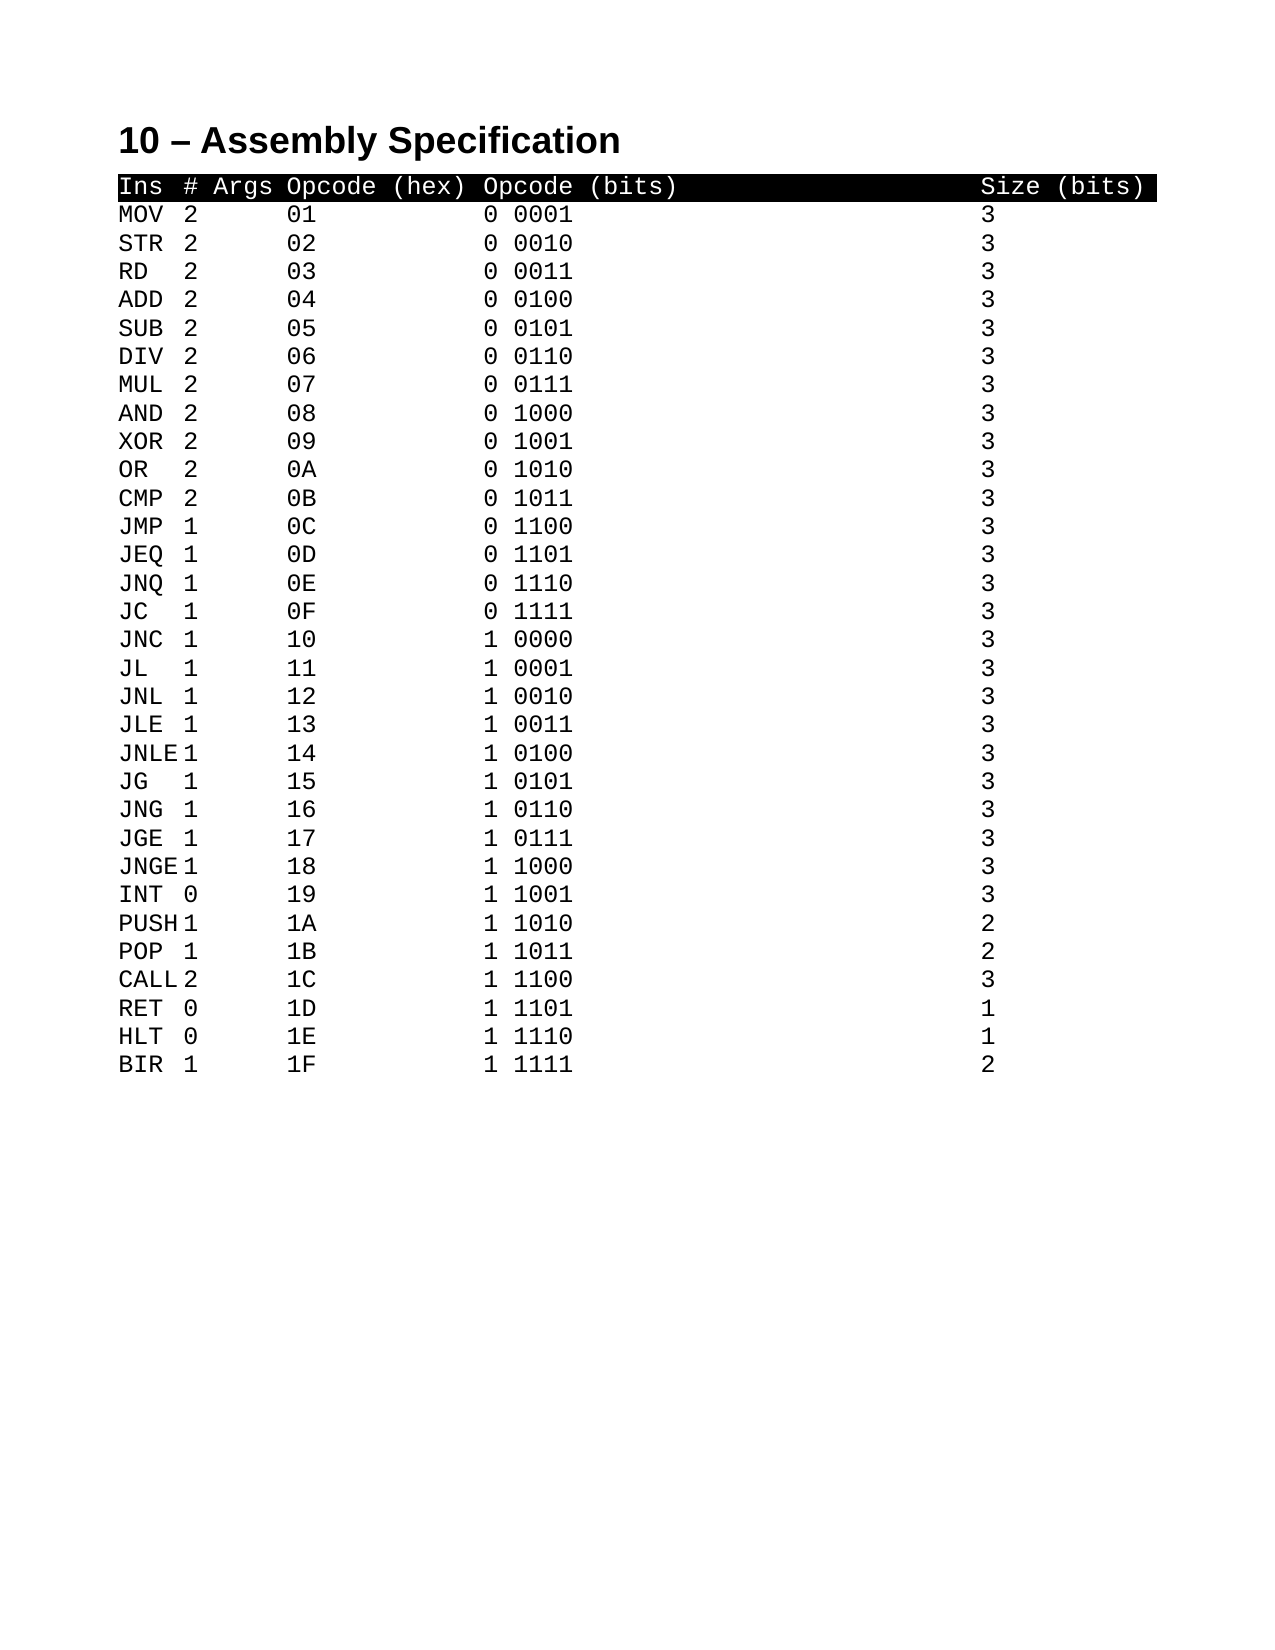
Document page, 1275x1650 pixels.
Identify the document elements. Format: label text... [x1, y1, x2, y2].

table_cell 2 [183, 344, 286, 372]
table_cell 3 [980, 740, 1157, 769]
table_cell BIR [118, 1052, 183, 1080]
table_cell 3 [980, 429, 1157, 457]
table_cell JC [118, 599, 183, 627]
table_cell RET [118, 995, 183, 1024]
table_cell 1 1011 [483, 939, 980, 967]
table_cell 1 1000 [483, 854, 980, 882]
table_cell 09 [286, 429, 483, 457]
table_cell 0 0110 [483, 344, 980, 372]
table_cell 3 [980, 514, 1157, 542]
table_cell 1 0011 [483, 712, 980, 740]
table_cell 0 0101 [483, 315, 980, 344]
table_cell 1 [980, 1024, 1157, 1052]
table_cell 18 [286, 854, 483, 882]
table_cell POP [118, 939, 183, 967]
table_cell 1 [183, 684, 286, 712]
table_cell 02 [286, 230, 483, 259]
table_cell 05 [286, 315, 483, 344]
table_cell 0F [286, 599, 483, 627]
table_cell 3 [980, 825, 1157, 854]
table_cell 0 [183, 882, 286, 910]
table_cell MOV [118, 202, 183, 230]
table_cell PUSH [118, 910, 183, 939]
table_cell 1 [183, 1052, 286, 1080]
table_cell SUB [118, 315, 183, 344]
table_cell STR [118, 230, 183, 259]
table_cell JGE [118, 825, 183, 854]
table_cell 04 [286, 287, 483, 315]
table_cell 0 1111 [483, 599, 980, 627]
table_cell 2 [980, 939, 1157, 967]
table_cell 01 [286, 202, 483, 230]
table_cell 3 [980, 627, 1157, 655]
table_cell 0 0010 [483, 230, 980, 259]
table_cell 1 0101 [483, 769, 980, 797]
table_cell 2 [980, 910, 1157, 939]
table_cell JL [118, 655, 183, 684]
table_cell DIV [118, 344, 183, 372]
table_cell 2 [183, 287, 286, 315]
table_cell 3 [980, 797, 1157, 825]
table_cell 1 0010 [483, 684, 980, 712]
table_cell ADD [118, 287, 183, 315]
table_cell 1 [183, 769, 286, 797]
table_cell 2 [183, 372, 286, 400]
table_cell 2 [183, 202, 286, 230]
table_cell 3 [980, 769, 1157, 797]
table_cell 1A [286, 910, 483, 939]
table_cell 0E [286, 570, 483, 599]
table_cell 15 [286, 769, 483, 797]
table_cell 13 [286, 712, 483, 740]
table_cell 0 1101 [483, 542, 980, 570]
table_cell HLT [118, 1024, 183, 1052]
table_cell 1F [286, 1052, 483, 1080]
table_cell 07 [286, 372, 483, 400]
table_cell 1 [183, 542, 286, 570]
table_cell 1 0110 [483, 797, 980, 825]
table_cell 3 [980, 202, 1157, 230]
table_cell 1 [183, 825, 286, 854]
table_cell 2 [183, 230, 286, 259]
table_header Ins [118, 174, 183, 202]
table_header Opcode (hex) [286, 174, 483, 202]
table_cell RD [118, 259, 183, 287]
table_cell 0 0100 [483, 287, 980, 315]
table_cell 3 [980, 344, 1157, 372]
table_cell 3 [980, 400, 1157, 429]
table_header Size (bits) [980, 174, 1157, 202]
table_cell 14 [286, 740, 483, 769]
table_cell 1 1101 [483, 995, 980, 1024]
table_cell JNGE [118, 854, 183, 882]
table_cell 3 [980, 485, 1157, 514]
table_cell 2 [183, 485, 286, 514]
subtitle 10 – Assembly Specification [118, 118, 1157, 161]
table_cell 1 0100 [483, 740, 980, 769]
table_cell 1 0111 [483, 825, 980, 854]
table_cell 0 1010 [483, 457, 980, 485]
table_cell JMP [118, 514, 183, 542]
table_cell 0 [183, 995, 286, 1024]
table_cell JEQ [118, 542, 183, 570]
table_cell 3 [980, 570, 1157, 599]
table_cell CALL [118, 967, 183, 995]
table_cell 3 [980, 712, 1157, 740]
table_cell 1 1110 [483, 1024, 980, 1052]
table_cell 17 [286, 825, 483, 854]
table_cell XOR [118, 429, 183, 457]
table_cell 1B [286, 939, 483, 967]
table_cell 1 [183, 514, 286, 542]
table_cell 3 [980, 457, 1157, 485]
table_cell 16 [286, 797, 483, 825]
table_cell 3 [980, 372, 1157, 400]
table_cell 06 [286, 344, 483, 372]
table_cell INT [118, 882, 183, 910]
table_header Opcode (bits) [483, 174, 980, 202]
table_cell 1 1100 [483, 967, 980, 995]
table_cell 3 [980, 259, 1157, 287]
table_cell 10 [286, 627, 483, 655]
table_cell 0 1100 [483, 514, 980, 542]
table_cell 2 [980, 1052, 1157, 1080]
table_cell 3 [980, 287, 1157, 315]
table_cell 1C [286, 967, 483, 995]
table_cell 0 1110 [483, 570, 980, 599]
table_cell 2 [183, 967, 286, 995]
table_cell 3 [980, 599, 1157, 627]
table_cell JNL [118, 684, 183, 712]
table_cell JG [118, 769, 183, 797]
table_cell 2 [183, 400, 286, 429]
table_cell 3 [980, 967, 1157, 995]
table_cell 0 1011 [483, 485, 980, 514]
table_cell 0 1000 [483, 400, 980, 429]
table_cell 1 [183, 740, 286, 769]
table_cell 0D [286, 542, 483, 570]
table_cell 1 [183, 854, 286, 882]
table_header # Args [183, 174, 286, 202]
table_cell 3 [980, 854, 1157, 882]
table_cell JNG [118, 797, 183, 825]
table_cell 1 [183, 599, 286, 627]
table_cell 3 [980, 542, 1157, 570]
table_cell 19 [286, 882, 483, 910]
table_cell 1 0001 [483, 655, 980, 684]
table_cell 1 [183, 910, 286, 939]
table_cell 3 [980, 230, 1157, 259]
table_cell 2 [183, 457, 286, 485]
table_cell MUL [118, 372, 183, 400]
table_cell 0 [183, 1024, 286, 1052]
table_cell 1E [286, 1024, 483, 1052]
table_cell 1 [183, 655, 286, 684]
table_cell 1 [183, 627, 286, 655]
table_cell JNQ [118, 570, 183, 599]
table_cell 1 [183, 939, 286, 967]
table_cell 03 [286, 259, 483, 287]
table_cell JNC [118, 627, 183, 655]
table_cell 3 [980, 315, 1157, 344]
table_cell JNLE [118, 740, 183, 769]
table_cell 2 [183, 429, 286, 457]
table_cell 1 1010 [483, 910, 980, 939]
table_cell 3 [980, 655, 1157, 684]
table_cell 1 [980, 995, 1157, 1024]
table_cell 0 1001 [483, 429, 980, 457]
table_cell 3 [980, 882, 1157, 910]
table_cell AND [118, 400, 183, 429]
table_cell 1 [183, 570, 286, 599]
table_cell 2 [183, 259, 286, 287]
table_cell 1D [286, 995, 483, 1024]
table_cell 0 0011 [483, 259, 980, 287]
table_cell OR [118, 457, 183, 485]
table_cell CMP [118, 485, 183, 514]
table_cell 12 [286, 684, 483, 712]
table_cell 1 1111 [483, 1052, 980, 1080]
table_cell 1 [183, 712, 286, 740]
table_cell 2 [183, 315, 286, 344]
table_cell 0B [286, 485, 483, 514]
table_cell JLE [118, 712, 183, 740]
table_cell 0 0111 [483, 372, 980, 400]
table_cell 0 0001 [483, 202, 980, 230]
table_cell 11 [286, 655, 483, 684]
table_cell 1 0000 [483, 627, 980, 655]
table_cell 08 [286, 400, 483, 429]
table_cell 3 [980, 684, 1157, 712]
table_cell 1 [183, 797, 286, 825]
table_cell 0A [286, 457, 483, 485]
table_cell 0C [286, 514, 483, 542]
table_cell 1 1001 [483, 882, 980, 910]
